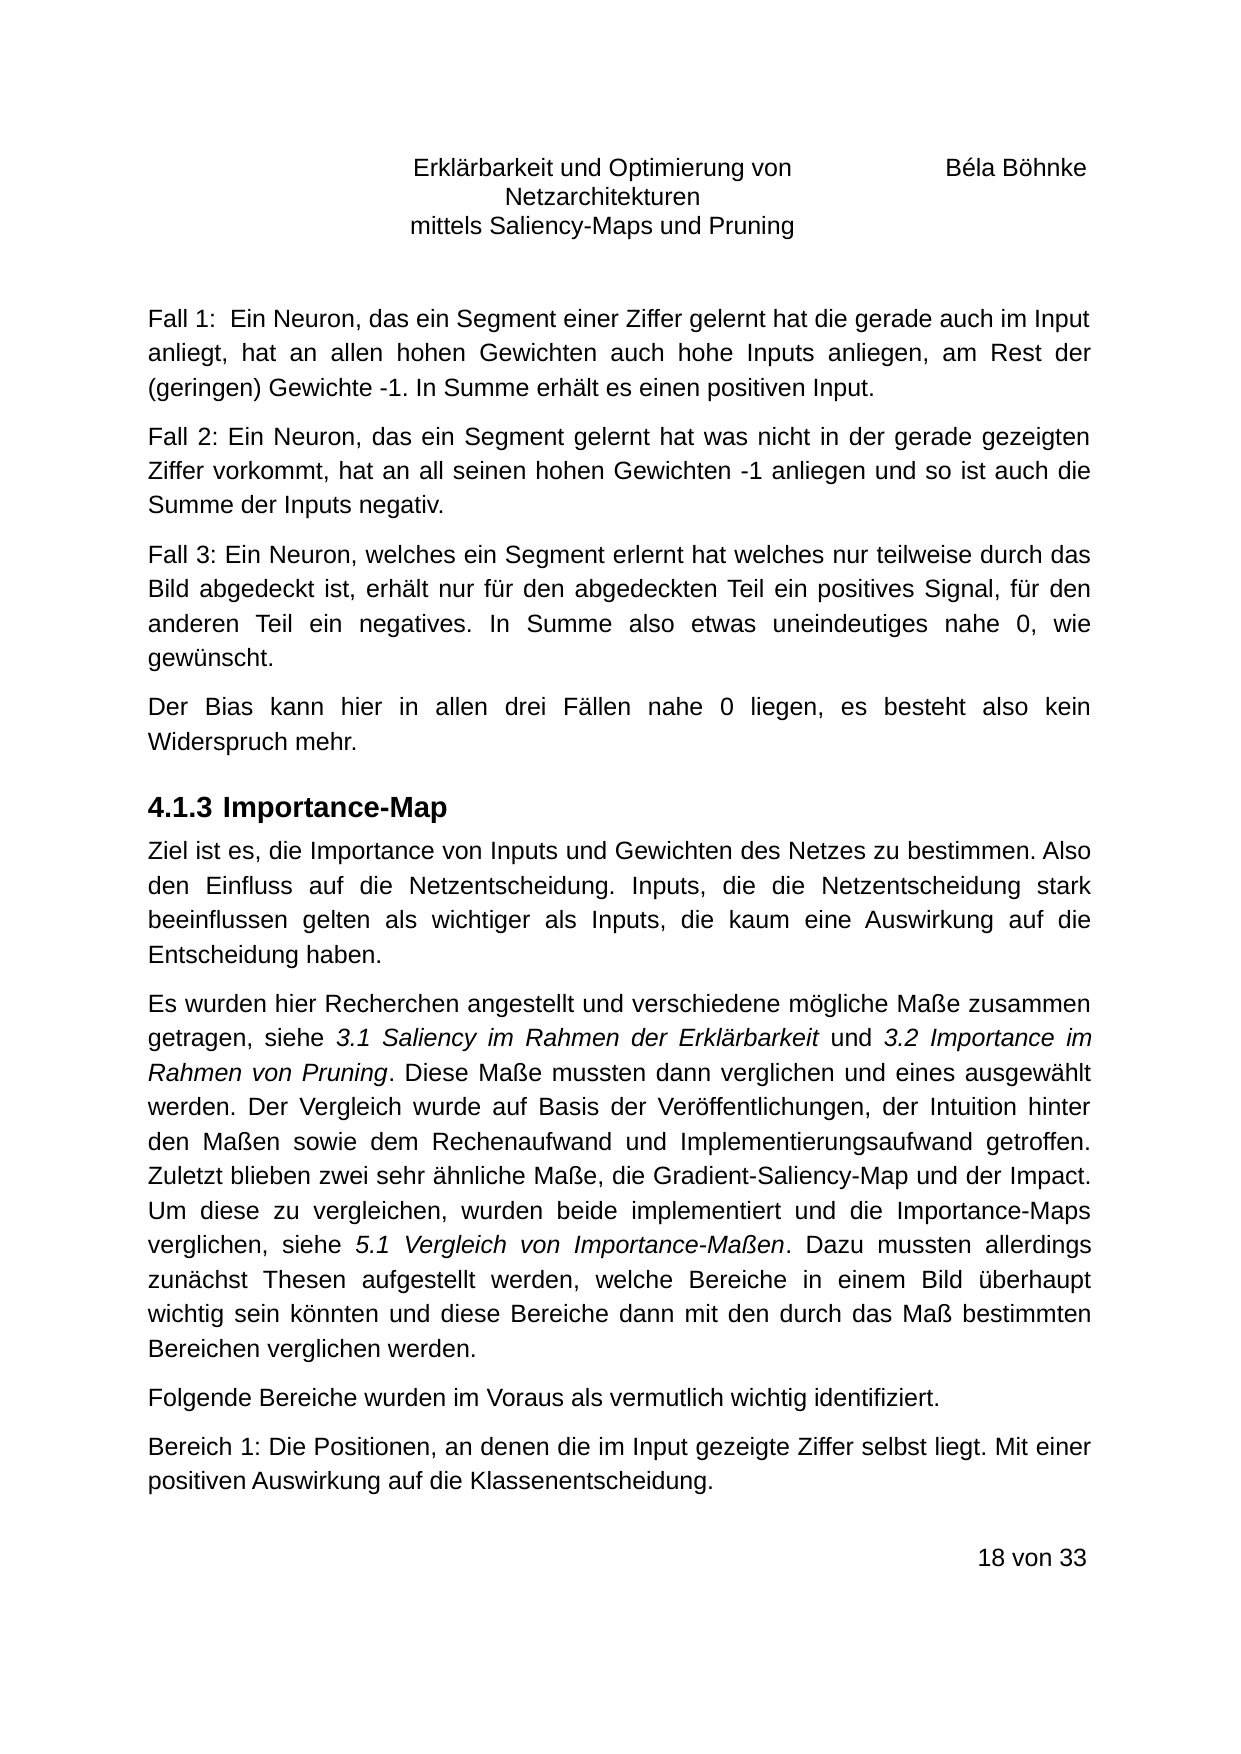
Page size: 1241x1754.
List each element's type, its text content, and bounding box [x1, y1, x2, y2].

text Folgende Bereiche wurden im Voraus als vermutlich wichtig identifiziert. [148, 1383, 1093, 1411]
text Fall 1: Ein Neuron, das ein Segment einer Ziffer gelernt hat die gerade auch im Input anliegt, hat an allen hohen Gewichten auch hohe Inputs anliegen, am Rest der (geringen) Gewichte -1. In Summe erhält es einen positiven Input. [148, 303, 1093, 401]
subtitle Importance-Map [148, 790, 1093, 824]
text Ziel ist es, die Importance von Inputs und Gewichten des Netzes zu bestimmen. Also den Einfluss auf die Netzentscheidung. Inputs, die die Netzentscheidung stark beeinflussen gelten als wichtiger als Inputs, die kaum eine Auswirkung auf die Entscheidung haben. [148, 836, 1093, 968]
text Fall 2: Ein Neuron, das ein Segment gelernt hat was nicht in der gerade gezeigten Ziffer vorkommt, hat an all seinen hohen Gewichten -1 anliegen und so ist auch die Summe der Inputs negativ. [148, 422, 1093, 519]
text Der Bias kann hier in allen drei Fällen nahe 0 liegen, es besteht also kein Widerspruch mehr. [148, 692, 1093, 755]
text Bereich 1: Die Positionen, an denen die im Input gezeigte Ziffer selbst liegt. Mit einer positiven Auswirkung auf die Klassenentscheidung. [148, 1432, 1093, 1495]
text Es wurden hier Recherchen angestellt und verschiedene mögliche Maße zusammen getragen, siehe 3.1 Saliency im Rahmen der Erklärbarkeit und 3.2 Importance im Rahmen von Pruning. Diese Maße mussten dann verglichen und eines ausgewählt werden. Der Vergleich wurde auf Basis der Veröffentlichungen, der Intuition hinter den Maßen sowie dem Rechenaufwand und Implementierungsaufwand getroffen. Zuletzt blieben zwei sehr ähnliche Maße, die Gradient-Saliency-Map und der Impact. Um diese zu vergleichen, wurden beide implementiert und die Importance-Maps verglichen, siehe 5.1 Vergleich von Importance-Maßen. Dazu mussten allerdings zunächst Thesen aufgestellt werden, welche Bereiche in einem Bild überhaupt wichtig sein könnten und diese Bereiche dann mit den durch das Maß bestimmten Bereichen verglichen werden. [148, 989, 1093, 1362]
text Fall 3: Ein Neuron, welches ein Segment erlernt hat welches nur teilweise durch das Bild abgedeckt ist, erhält nur für den abgedeckten Teil ein positives Signal, für den anderen Teil ein negatives. In Summe also etwas uneindeutiges nahe 0, wie gewünscht. [148, 539, 1093, 672]
